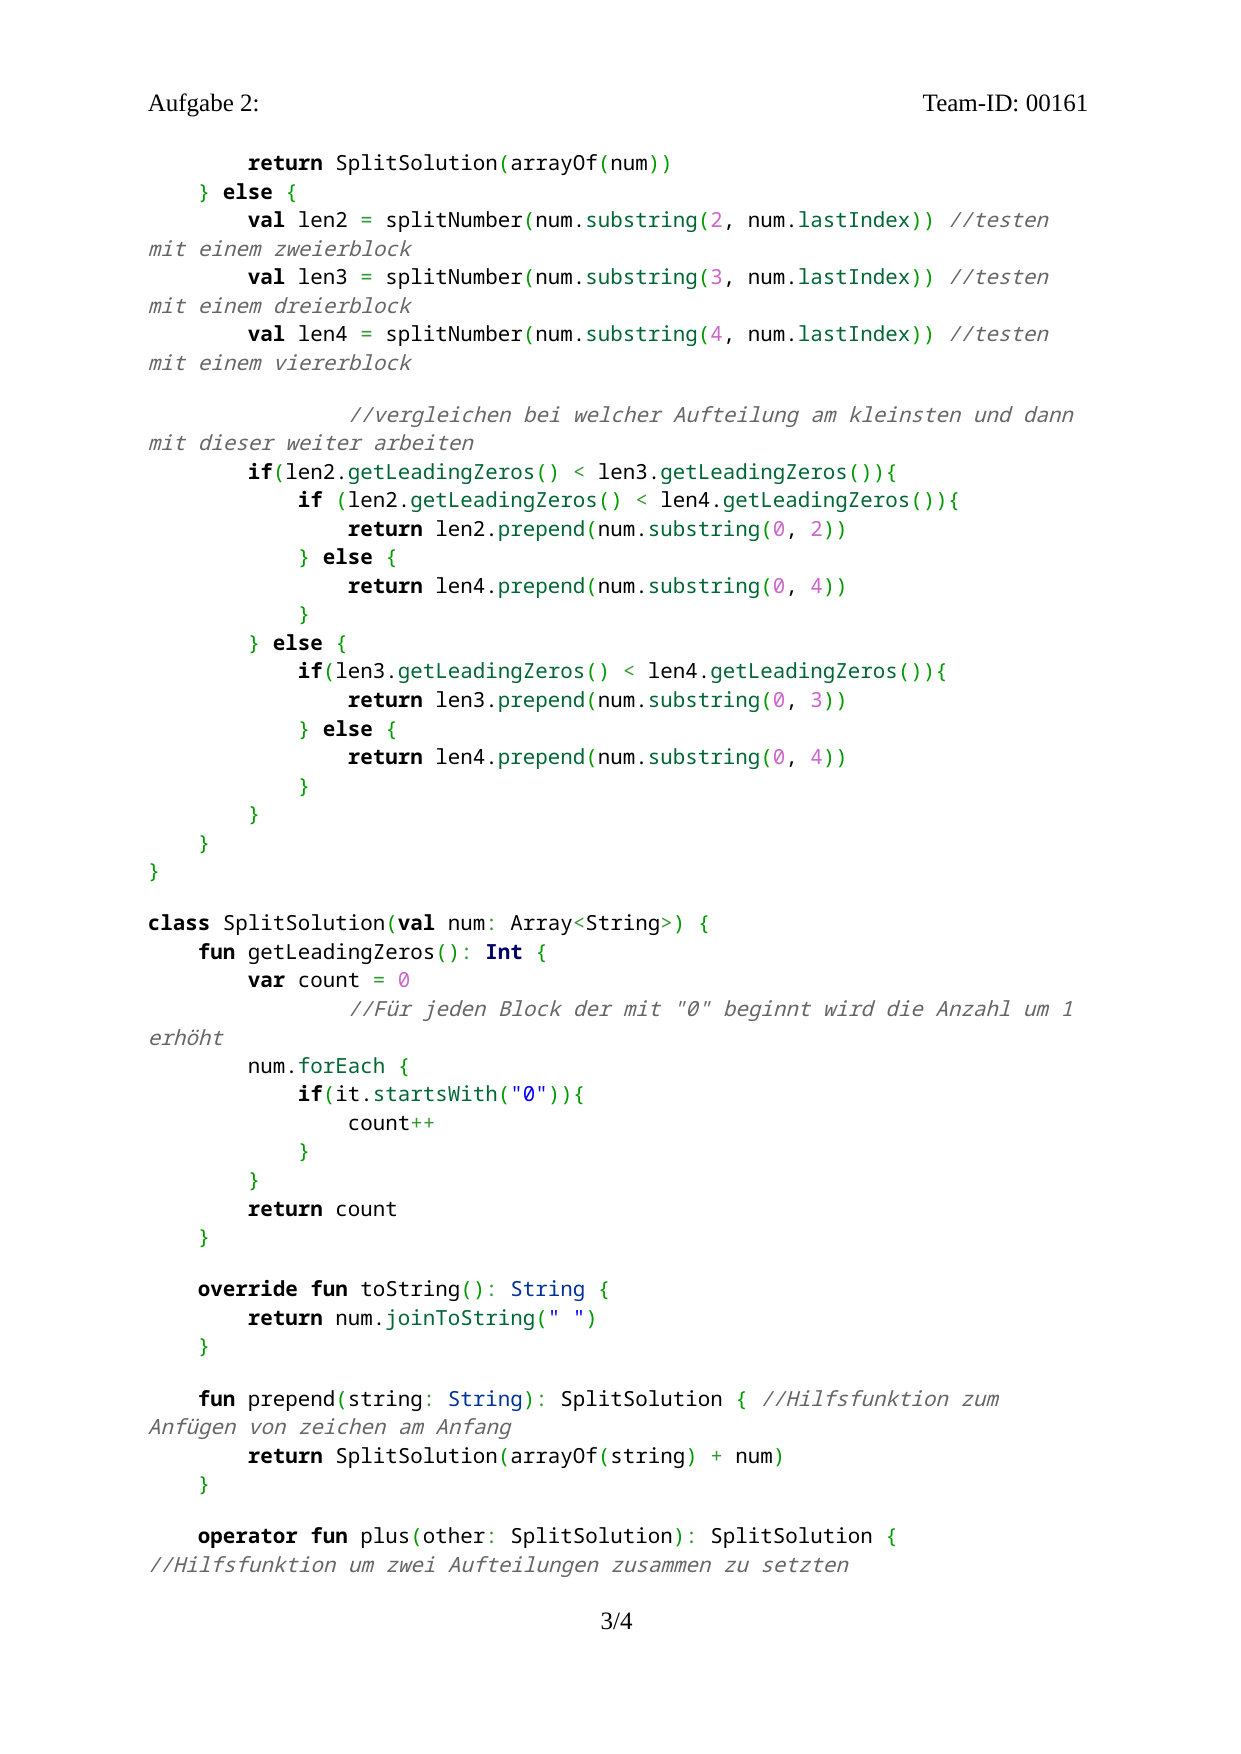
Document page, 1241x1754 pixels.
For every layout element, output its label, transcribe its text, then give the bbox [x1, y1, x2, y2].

text if(len3.getLeadingZeros() < len4.getLeadingZeros()){ [148, 657, 1093, 685]
text return SplitSolution(arrayOf(string) + num) [148, 1441, 1093, 1469]
text } else { [148, 714, 1093, 742]
text val len3 = splitNumber(num.substring(3, num.lastIndex)) //testen mit einem dreierblock [148, 262, 1093, 319]
text } [148, 856, 1093, 885]
text } else { [148, 177, 1093, 205]
text } [148, 1469, 1093, 1498]
text if (len2.getLeadingZeros() < len4.getLeadingZeros()){ [148, 485, 1093, 514]
text return num.joinToString(" ") [148, 1303, 1093, 1332]
text val len4 = splitNumber(num.substring(4, num.lastIndex)) //testen mit einem viererblock [148, 319, 1093, 376]
text } [148, 599, 1093, 628]
text } [148, 1137, 1093, 1165]
text } else { [148, 542, 1093, 571]
text } [148, 1332, 1093, 1360]
text fun getLeadingZeros(): Int { [148, 937, 1093, 966]
text //vergleichen bei welcher Aufteilung am kleinsten und dann mit dieser weiter arbeiten [148, 400, 1093, 457]
text return count [148, 1194, 1093, 1222]
text } else { [148, 628, 1093, 657]
text } [148, 771, 1093, 799]
text } [148, 1222, 1093, 1251]
text } [148, 828, 1093, 856]
text class SplitSolution(val num: Array<String>) { [148, 908, 1093, 937]
text override fun toString(): String { [148, 1274, 1093, 1303]
text num.forEach { [148, 1051, 1093, 1079]
text } [148, 799, 1093, 828]
text return len4.prepend(num.substring(0, 4)) [148, 742, 1093, 771]
text return len3.prepend(num.substring(0, 3)) [148, 685, 1093, 714]
text if(len2.getLeadingZeros() < len3.getLeadingZeros()){ [148, 457, 1093, 485]
text return len4.prepend(num.substring(0, 4)) [148, 571, 1093, 599]
text var count = 0 [148, 966, 1093, 994]
text //Für jeden Block der mit "0" beginnt wird die Anzahl um 1 erhöht [148, 994, 1093, 1051]
text val len2 = splitNumber(num.substring(2, num.lastIndex)) //testen mit einem zweierblock [148, 205, 1093, 262]
text count++ [148, 1108, 1093, 1137]
text } [148, 1165, 1093, 1194]
text return SplitSolution(arrayOf(num)) [148, 148, 1093, 177]
text fun prepend(string: String): SplitSolution { //Hilfsfunktion zum Anfügen von zeichen am Anfang [148, 1384, 1093, 1441]
text return len2.prepend(num.substring(0, 2)) [148, 514, 1093, 542]
text if(it.startsWith("0")){ [148, 1079, 1093, 1108]
text operator fun plus(other: SplitSolution): SplitSolution { //Hilfsfunktion um zwei Aufteilungen zusammen zu setzten [148, 1521, 1093, 1578]
